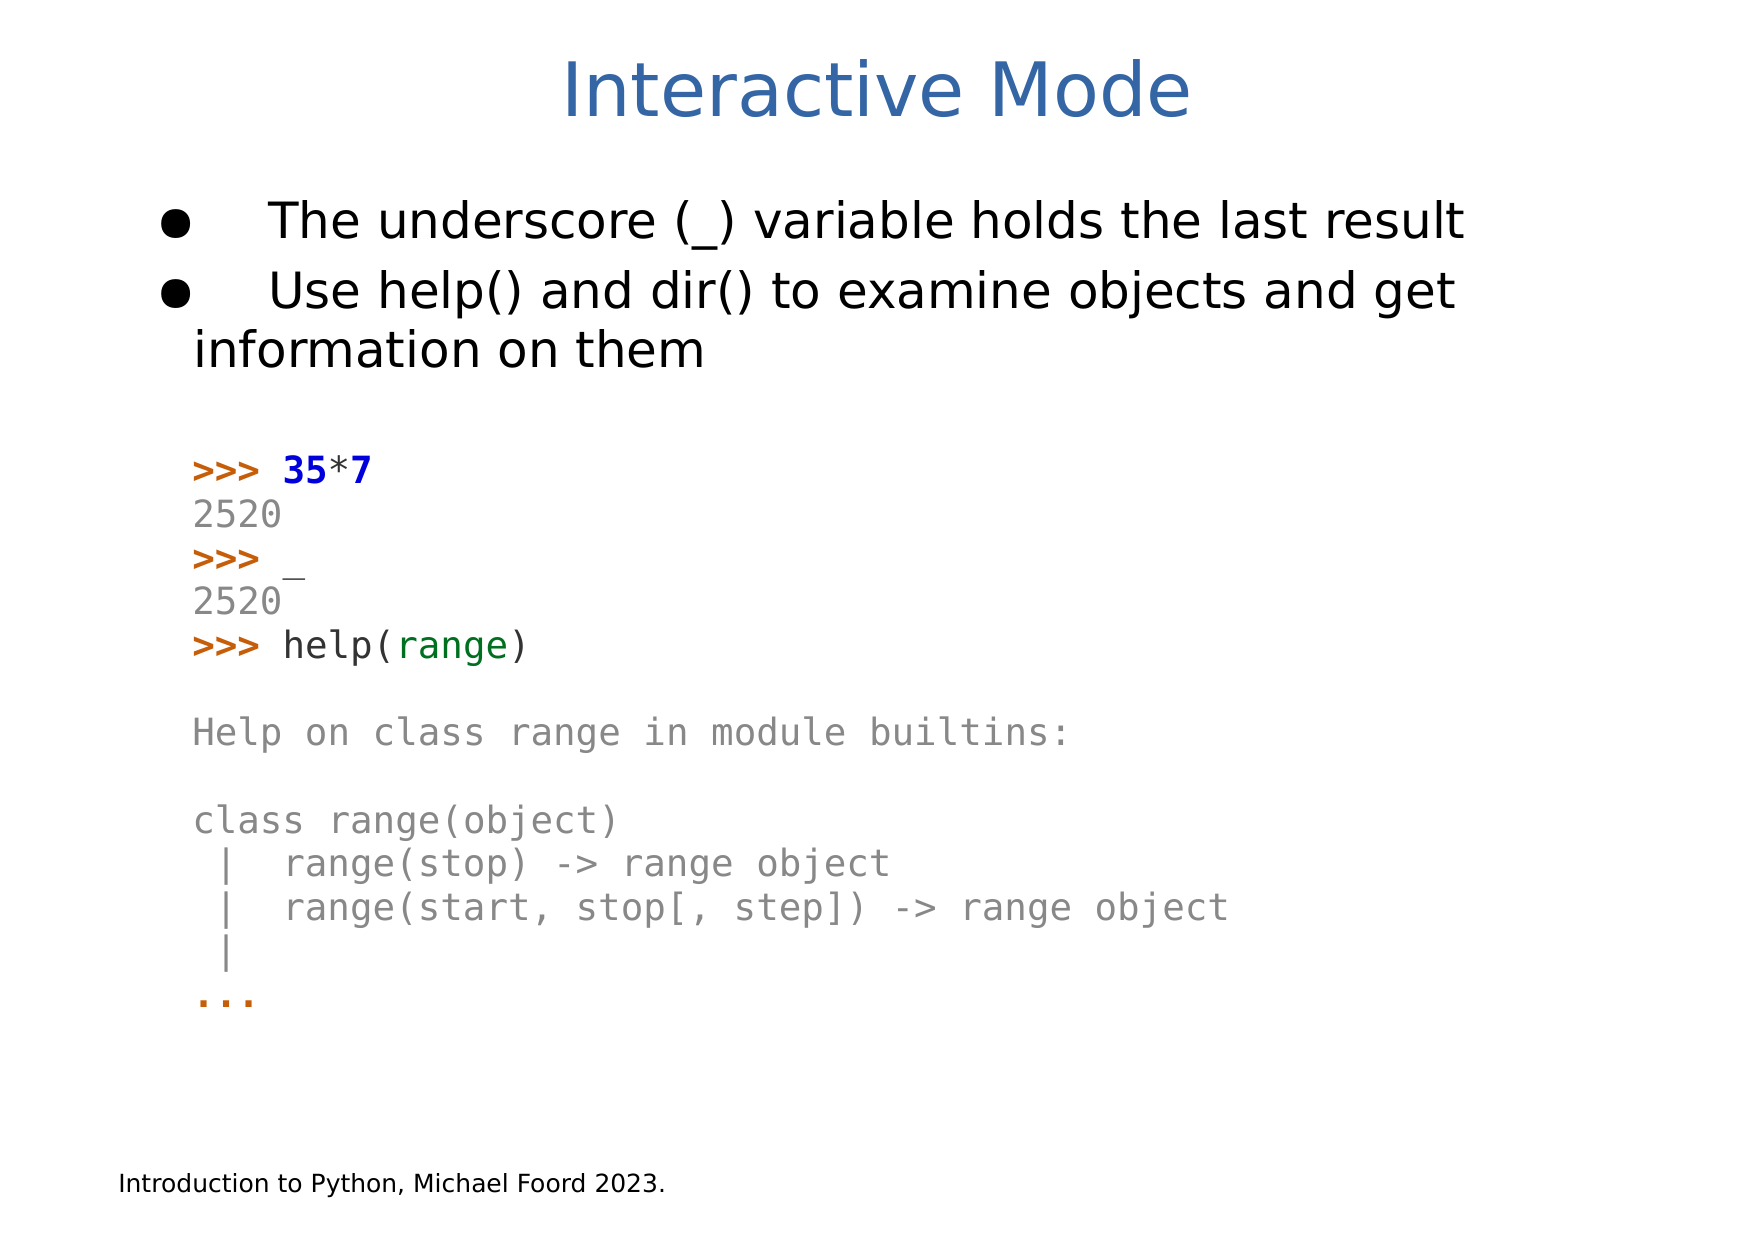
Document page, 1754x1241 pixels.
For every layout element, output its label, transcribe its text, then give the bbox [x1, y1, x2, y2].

text 2520 [192, 493, 1636, 536]
text >>> 35*7 [192, 449, 1636, 493]
text 2520 [192, 580, 1636, 624]
text | range(start, stop[, step]) -> range object [192, 886, 1636, 929]
text >>> _ [192, 536, 1636, 580]
text | range(stop) -> range object [192, 842, 1636, 886]
list The underscore (_) variable holds the last result [156, 192, 1636, 251]
text class range(object) [192, 798, 1636, 842]
text >>> help(range) [192, 624, 1636, 667]
text Help on class range in module builtins: [192, 711, 1636, 754]
list Use help() and dir() to examine objects and get information on them [156, 262, 1636, 379]
subtitle Interactive Mode [118, 47, 1636, 134]
text | [192, 929, 1636, 973]
text ... [192, 973, 1636, 1016]
